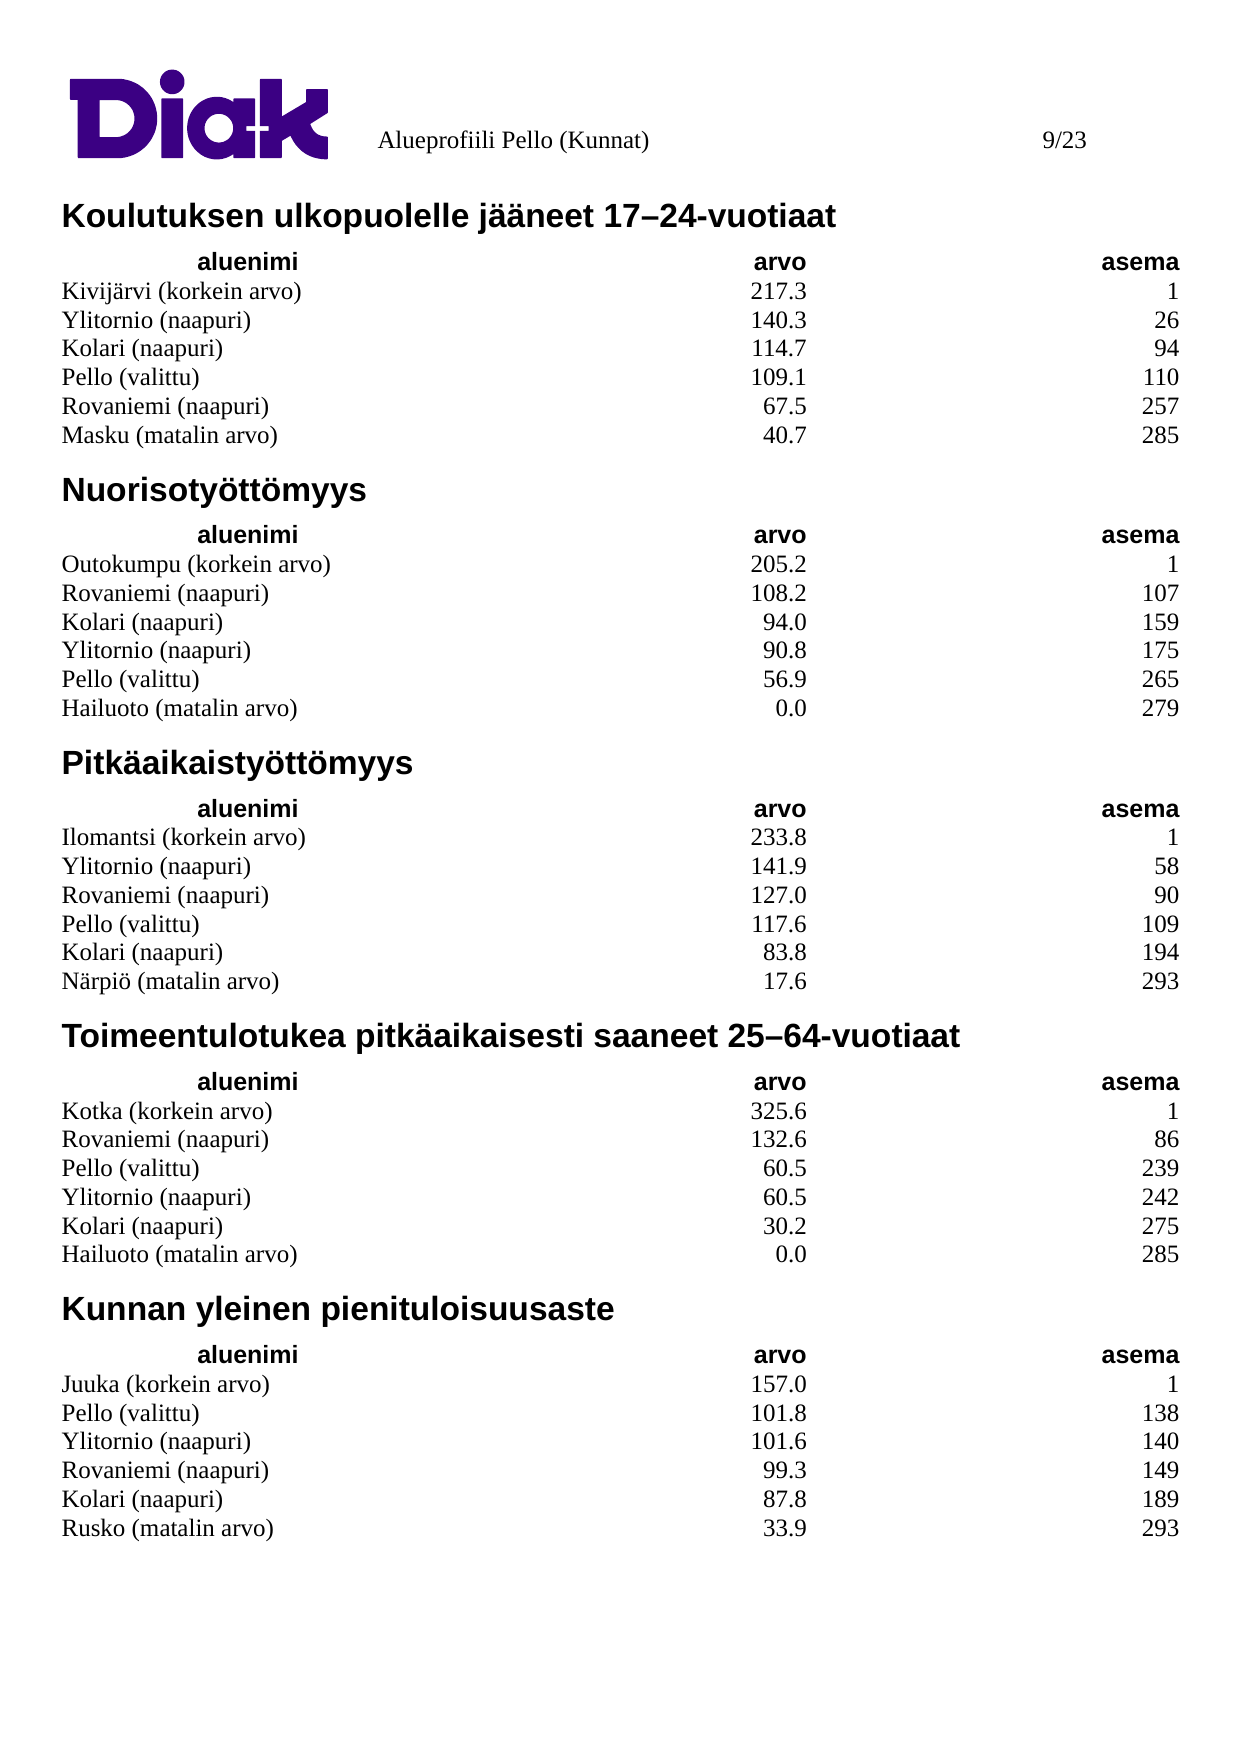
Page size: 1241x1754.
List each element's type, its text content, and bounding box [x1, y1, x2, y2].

table_cell 127.0 [434, 880, 806, 909]
table_cell 87.8 [434, 1484, 806, 1513]
table_cell Kotka (korkein arvo) [61, 1096, 434, 1124]
table_cell 175 [806, 636, 1179, 664]
table_cell 107 [806, 578, 1179, 607]
table_cell 149 [806, 1455, 1179, 1484]
table_cell 242 [806, 1182, 1179, 1211]
table_cell 325.6 [434, 1096, 806, 1124]
table_cell 117.6 [434, 909, 806, 937]
table_cell Rusko (matalin arvo) [61, 1513, 434, 1541]
table_cell Kolari (naapuri) [61, 607, 434, 636]
table_cell 140.3 [434, 305, 806, 333]
table_cell Närpiö (matalin arvo) [61, 966, 434, 995]
table_cell 30.2 [434, 1211, 806, 1239]
table_cell Hailuoto (matalin arvo) [61, 693, 434, 722]
table_header asema [806, 1067, 1179, 1096]
table_cell 239 [806, 1153, 1179, 1182]
table_header arvo [434, 794, 806, 822]
table_cell 279 [806, 693, 1179, 722]
table_cell 26 [806, 305, 1179, 333]
table_cell 157.0 [434, 1369, 806, 1398]
table_header asema [806, 1340, 1179, 1369]
table_cell Juuka (korkein arvo) [61, 1369, 434, 1398]
table_cell 257 [806, 391, 1179, 420]
table_cell 110 [806, 362, 1179, 391]
table_cell 90.8 [434, 636, 806, 664]
table_cell 1 [806, 823, 1179, 851]
table_cell 138 [806, 1398, 1179, 1426]
table_cell 33.9 [434, 1513, 806, 1541]
table_cell Kolari (naapuri) [61, 334, 434, 362]
table_cell Kolari (naapuri) [61, 1484, 434, 1513]
table_cell 86 [806, 1125, 1179, 1153]
table_header aluenimi [61, 521, 434, 549]
table_cell Kolari (naapuri) [61, 1211, 434, 1239]
table_cell 141.9 [434, 851, 806, 880]
table_cell 140 [806, 1426, 1179, 1455]
table_cell Masku (matalin arvo) [61, 420, 434, 448]
table_cell 0.0 [434, 693, 806, 722]
table_cell 159 [806, 607, 1179, 636]
table_cell 285 [806, 1240, 1179, 1268]
table_cell 265 [806, 664, 1179, 693]
subtitle Kunnan yleinen pienituloisuusaste [61, 1289, 1179, 1328]
table_cell 1 [806, 549, 1179, 578]
table_cell 58 [806, 851, 1179, 880]
table_cell 217.3 [434, 276, 806, 305]
table_cell 90 [806, 880, 1179, 909]
table_cell 293 [806, 966, 1179, 995]
table_cell 233.8 [434, 823, 806, 851]
table_cell 285 [806, 420, 1179, 448]
table_cell 99.3 [434, 1455, 806, 1484]
table_cell 194 [806, 938, 1179, 966]
table_cell 108.2 [434, 578, 806, 607]
table_cell 205.2 [434, 549, 806, 578]
table_cell 1 [806, 1096, 1179, 1124]
table_cell Pello (valittu) [61, 1398, 434, 1426]
table_cell 189 [806, 1484, 1179, 1513]
table_cell 109 [806, 909, 1179, 937]
table_cell Outokumpu (korkein arvo) [61, 549, 434, 578]
table_cell 17.6 [434, 966, 806, 995]
table_cell Rovaniemi (naapuri) [61, 880, 434, 909]
subtitle Pitkäaikaistyöttömyys [61, 743, 1179, 781]
subtitle Koulutuksen ulkopuolelle jääneet 17–24-vuotiaat [61, 196, 1179, 235]
table_cell 40.7 [434, 420, 806, 448]
table_cell 101.8 [434, 1398, 806, 1426]
table_cell Kivijärvi (korkein arvo) [61, 276, 434, 305]
table_cell 0.0 [434, 1240, 806, 1268]
table_cell 1 [806, 276, 1179, 305]
table_cell Ylitornio (naapuri) [61, 1182, 434, 1211]
table_header asema [806, 521, 1179, 549]
table_cell 1 [806, 1369, 1179, 1398]
table_header arvo [434, 521, 806, 549]
table_cell 56.9 [434, 664, 806, 693]
table_cell 275 [806, 1211, 1179, 1239]
table_cell 293 [806, 1513, 1179, 1541]
table_cell Ylitornio (naapuri) [61, 636, 434, 664]
table_header asema [806, 794, 1179, 822]
table_header arvo [434, 1340, 806, 1369]
table_cell 60.5 [434, 1182, 806, 1211]
table_cell 94 [806, 334, 1179, 362]
table_header aluenimi [61, 1340, 434, 1369]
table_cell Ylitornio (naapuri) [61, 1426, 434, 1455]
table_cell Pello (valittu) [61, 664, 434, 693]
table_header asema [806, 247, 1179, 276]
table_cell 83.8 [434, 938, 806, 966]
table_cell Ilomantsi (korkein arvo) [61, 823, 434, 851]
table_cell 114.7 [434, 334, 806, 362]
table_cell 109.1 [434, 362, 806, 391]
table_cell Kolari (naapuri) [61, 938, 434, 966]
table_header arvo [434, 247, 806, 276]
table_cell Rovaniemi (naapuri) [61, 391, 434, 420]
table_cell Hailuoto (matalin arvo) [61, 1240, 434, 1268]
table_cell Rovaniemi (naapuri) [61, 1125, 434, 1153]
table_cell 60.5 [434, 1153, 806, 1182]
table_cell Pello (valittu) [61, 1153, 434, 1182]
table_cell 132.6 [434, 1125, 806, 1153]
table_header aluenimi [61, 794, 434, 822]
table_cell Pello (valittu) [61, 362, 434, 391]
table_cell 101.6 [434, 1426, 806, 1455]
table_header aluenimi [61, 247, 434, 276]
table_cell 67.5 [434, 391, 806, 420]
table_header arvo [434, 1067, 806, 1096]
table_cell Ylitornio (naapuri) [61, 305, 434, 333]
table_header aluenimi [61, 1067, 434, 1096]
table_cell 94.0 [434, 607, 806, 636]
table_cell Pello (valittu) [61, 909, 434, 937]
subtitle Nuorisotyöttömyys [61, 469, 1179, 508]
table_cell Rovaniemi (naapuri) [61, 1455, 434, 1484]
subtitle Toimeentulotukea pitkäaikaisesti saaneet 25–64-vuotiaat [61, 1016, 1179, 1054]
table_cell Ylitornio (naapuri) [61, 851, 434, 880]
table_cell Rovaniemi (naapuri) [61, 578, 434, 607]
